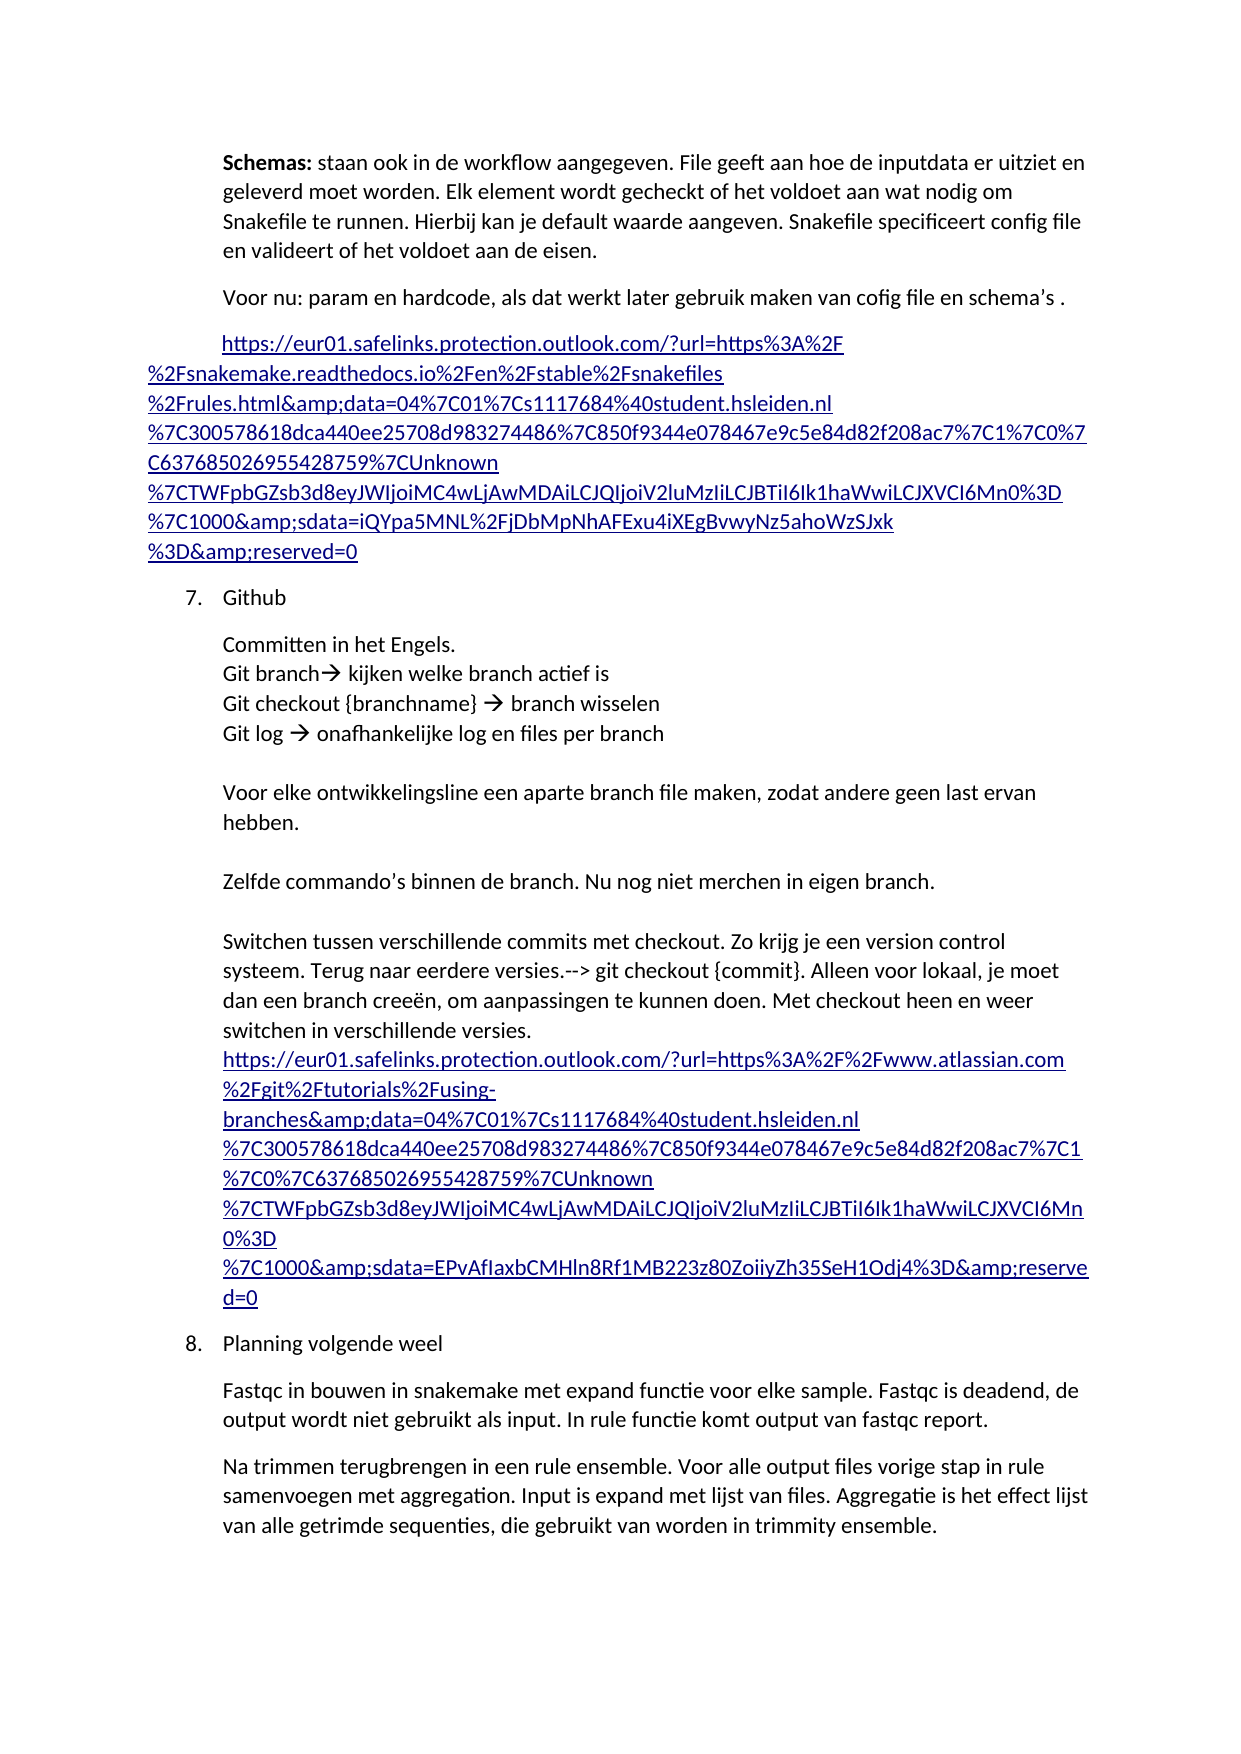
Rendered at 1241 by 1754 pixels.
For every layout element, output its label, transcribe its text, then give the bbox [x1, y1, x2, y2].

text Voor nu: param en hardcode, als dat werkt later gebruik maken van cofig file en schema’s . [223, 283, 1093, 311]
text Committen in het Engels. [223, 630, 1093, 658]
text Schemas: staan ook in de workflow aangegeven. File geeft aan hoe de inputdata er uitziet en geleverd moet worden. Elk element wordt gecheckt of het voldoet aan wat nodig om Snakefile te runnen. Hierbij kan je default waarde aangeven. Snakefile specificeert config file en valideert of het voldoet aan de eisen. [223, 148, 1093, 265]
text Switchen tussen verschillende commits met checkout. Zo krijg je een version control systeem. Terug naar eerdere versies.--> git checkout {commit}. Alleen voor lokaal, je moet dan een branch creeën, om aanpassingen te kunnen doen. Met checkout heen en weer switchen in verschillende versies. [223, 927, 1093, 1044]
text Voor elke ontwikkelingsline een aparte branch file maken, zodat andere geen last ervan hebben. [223, 778, 1093, 836]
list Github [185, 583, 1093, 612]
list Planning volgende weel [185, 1329, 1093, 1357]
text Git checkout {branchname}  branch wisselen [223, 689, 1093, 717]
text Git branch kijken welke branch actief is [223, 659, 1093, 688]
text https://eur01.safelinks.protection.outlook.com/?url=https%3A%2F%2Fwww.atlassian.com%2Fgit%2Ftutorials%2Fusing-branches&amp;data=04%7C01%7Cs1117684%40student.hsleiden.nl%7C300578618dca440ee25708d983274486%7C850f9344e078467e9c5e84d82f208ac7%7C1%7C0%7C637685026955428759%7CUnknown%7CTWFpbGZsb3d8eyJWIjoiMC4wLjAwMDAiLCJQIjoiV2luMzIiLCJBTiI6Ik1haWwiLCJXVCI6Mn0%3D%7C1000&amp;sdata=EPvAfIaxbCMHln8Rf1MB223z80ZoiiyZh35SeH1Odj4%3D&amp;reserved=0 [223, 1046, 1093, 1311]
text https://eur01.safelinks.protection.outlook.com/?url=https%3A%2F%2Fsnakemake.readthedocs.io%2Fen%2Fstable%2Fsnakefiles%2Frules.html&amp;data=04%7C01%7Cs1117684%40student.hsleiden.nl%7C300578618dca440ee25708d983274486%7C850f9344e078467e9c5e84d82f208ac7%7C1%7C0%7C637685026955428759%7CUnknown%7CTWFpbGZsb3d8eyJWIjoiMC4wLjAwMDAiLCJQIjoiV2luMzIiLCJBTiI6Ik1haWwiLCJXVCI6Mn0%3D%7C1000&amp;sdata=iQYpa5MNL%2FjDbMpNhAFExu4iXEgBvwyNz5ahoWzSJxk%3D&amp;reserved=0 [148, 329, 1093, 565]
text Na trimmen terugbrengen in een rule ensemble. Voor alle output files vorige stap in rule samenvoegen met aggregation. Input is expand met lijst van files. Aggregatie is het effect lijst van alle getrimde sequenties, die gebruikt van worden in trimmity ensemble. [223, 1452, 1093, 1539]
text Zelfde commando’s binnen de branch. Nu nog niet merchen in eigen branch. [223, 867, 1093, 895]
text Git log  onafhankelijke log en files per branch [223, 719, 1093, 747]
text Fastqc in bouwen in snakemake met expand functie voor elke sample. Fastqc is deadend, de output wordt niet gebruikt als input. In rule functie komt output van fastqc report. [223, 1376, 1093, 1433]
